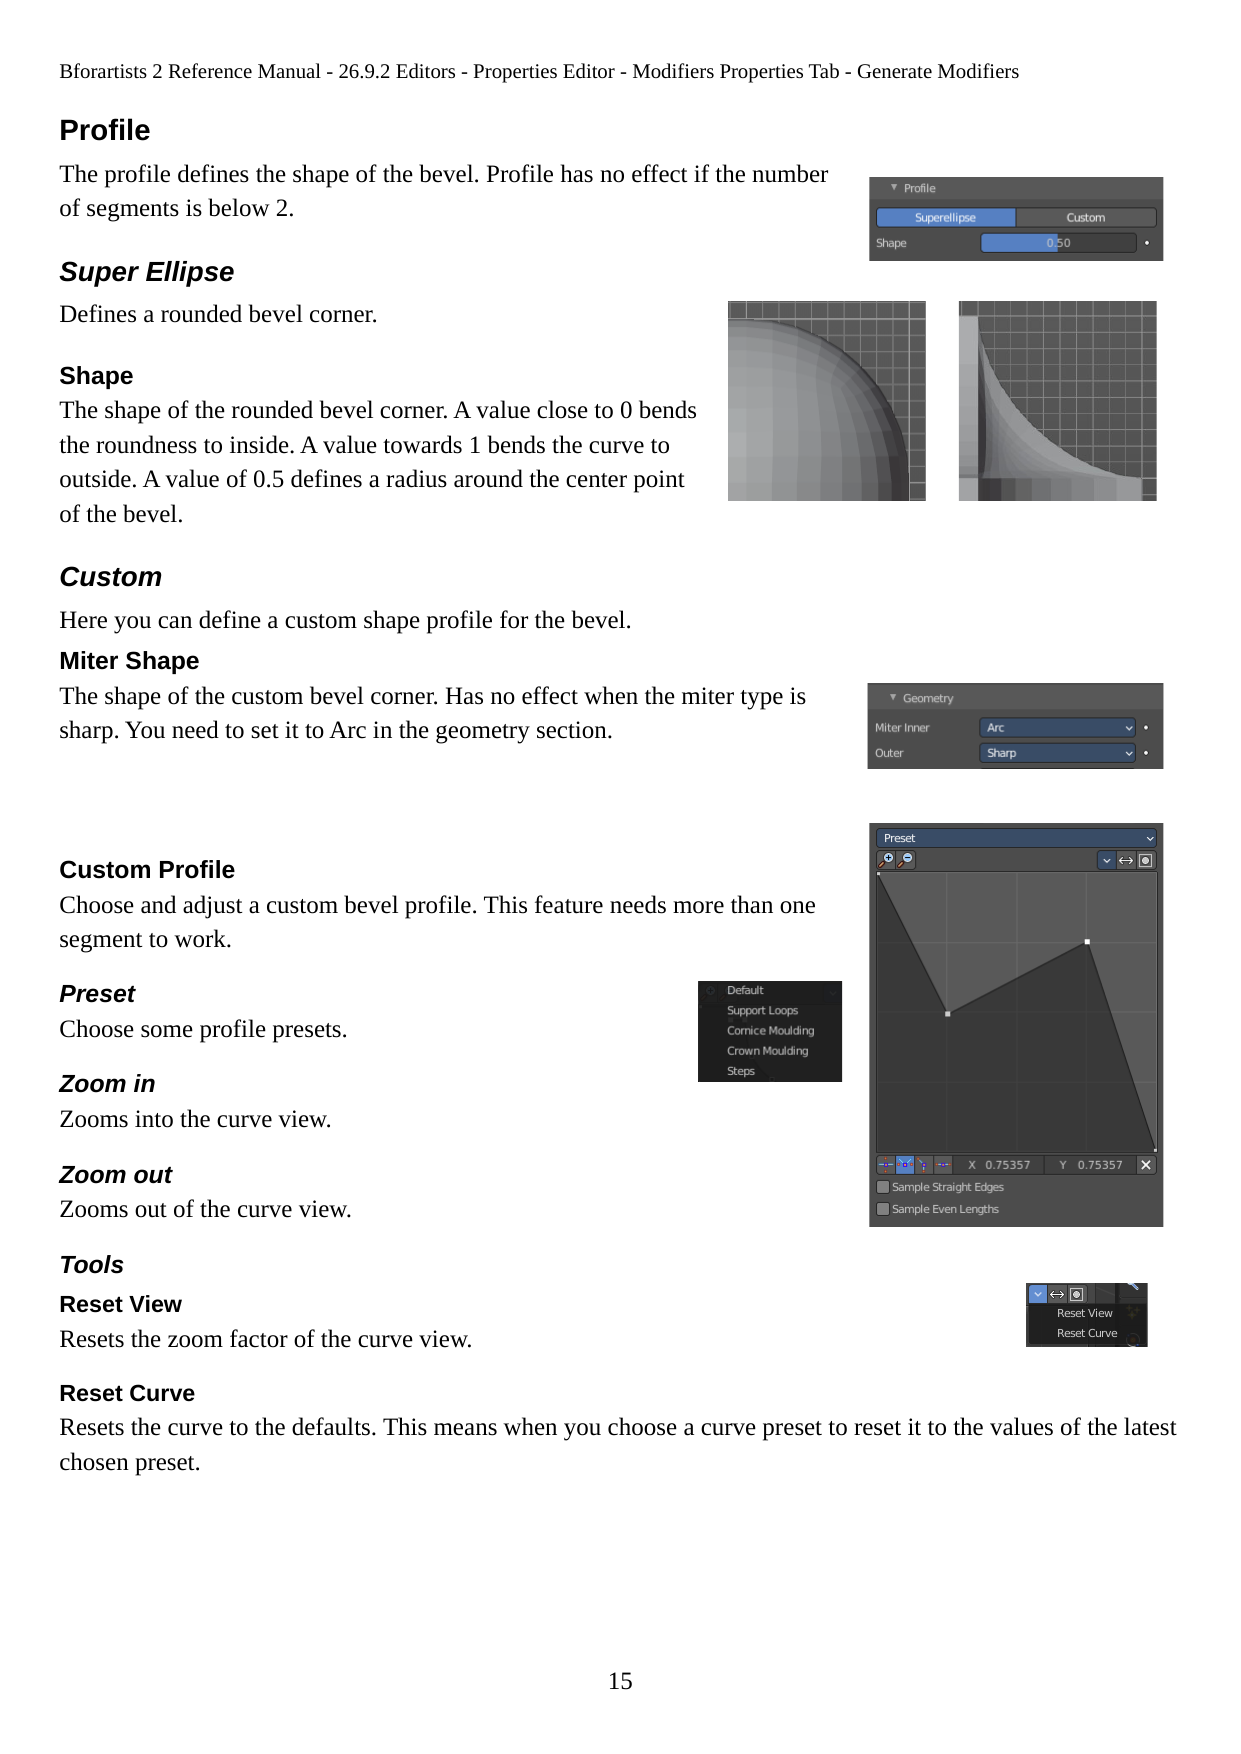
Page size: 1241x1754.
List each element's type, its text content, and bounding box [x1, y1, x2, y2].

subtitle Shape [59, 361, 728, 389]
subtitle Reset Curve [59, 1379, 1181, 1406]
text Here you can define a custom shape profile for the bevel. [59, 605, 1181, 634]
text The shape of the custom bevel corner. Has no effect when the miter type is sharp. You need to set it to Arc in the geometry section. [59, 681, 1181, 744]
subtitle Custom Profile [59, 855, 869, 883]
picture [728, 301, 926, 501]
picture [1026, 1283, 1148, 1347]
text Zooms into the curve view. [59, 1104, 869, 1133]
subtitle [1164, 1069, 1181, 1098]
subtitle Reset View [59, 1291, 1026, 1318]
subtitle Tools [59, 1250, 1181, 1278]
picture [867, 683, 1164, 769]
subtitle [1157, 361, 1181, 389]
subtitle Miter Shape [59, 646, 1181, 675]
subtitle [1164, 855, 1181, 883]
text [843, 1014, 869, 1043]
subtitle Profile [59, 113, 1181, 146]
subtitle Custom [59, 561, 1181, 592]
subtitle [1164, 1160, 1181, 1188]
picture [869, 823, 1164, 1227]
picture [958, 301, 1157, 501]
text Resets the zoom factor of the curve view. [59, 1324, 1181, 1353]
text The profile defines the shape of the bevel. Profile has no effect if the number of segments is below 2. [59, 159, 1181, 222]
subtitle Zoom in [59, 1069, 869, 1098]
subtitle Zoom out [59, 1160, 869, 1188]
text Resets the curve to the defaults. This means when you choose a curve preset to reset it to the values of the latest chosen preset. [59, 1412, 1181, 1475]
text Choose some profile presets. [59, 1014, 698, 1043]
picture [698, 981, 843, 1082]
text Defines a rounded bevel corner. [59, 299, 1181, 328]
picture [869, 177, 1164, 261]
subtitle [1148, 1291, 1181, 1318]
subtitle [926, 361, 958, 389]
subtitle [1164, 979, 1181, 1008]
subtitle Preset [59, 979, 869, 1008]
text Zooms out of the curve view. [59, 1194, 869, 1223]
text Choose and adjust a custom bevel profile. This feature needs more than one segment to work. [59, 890, 869, 953]
text The shape of the rounded bevel corner. A value close to 0 bends the roundness to inside. A value towards 1 bends the curve to outside. A value of 0.5 defines a radius around the center point of the bevel. [59, 396, 1181, 528]
subtitle Super Ellipse [59, 255, 1181, 287]
